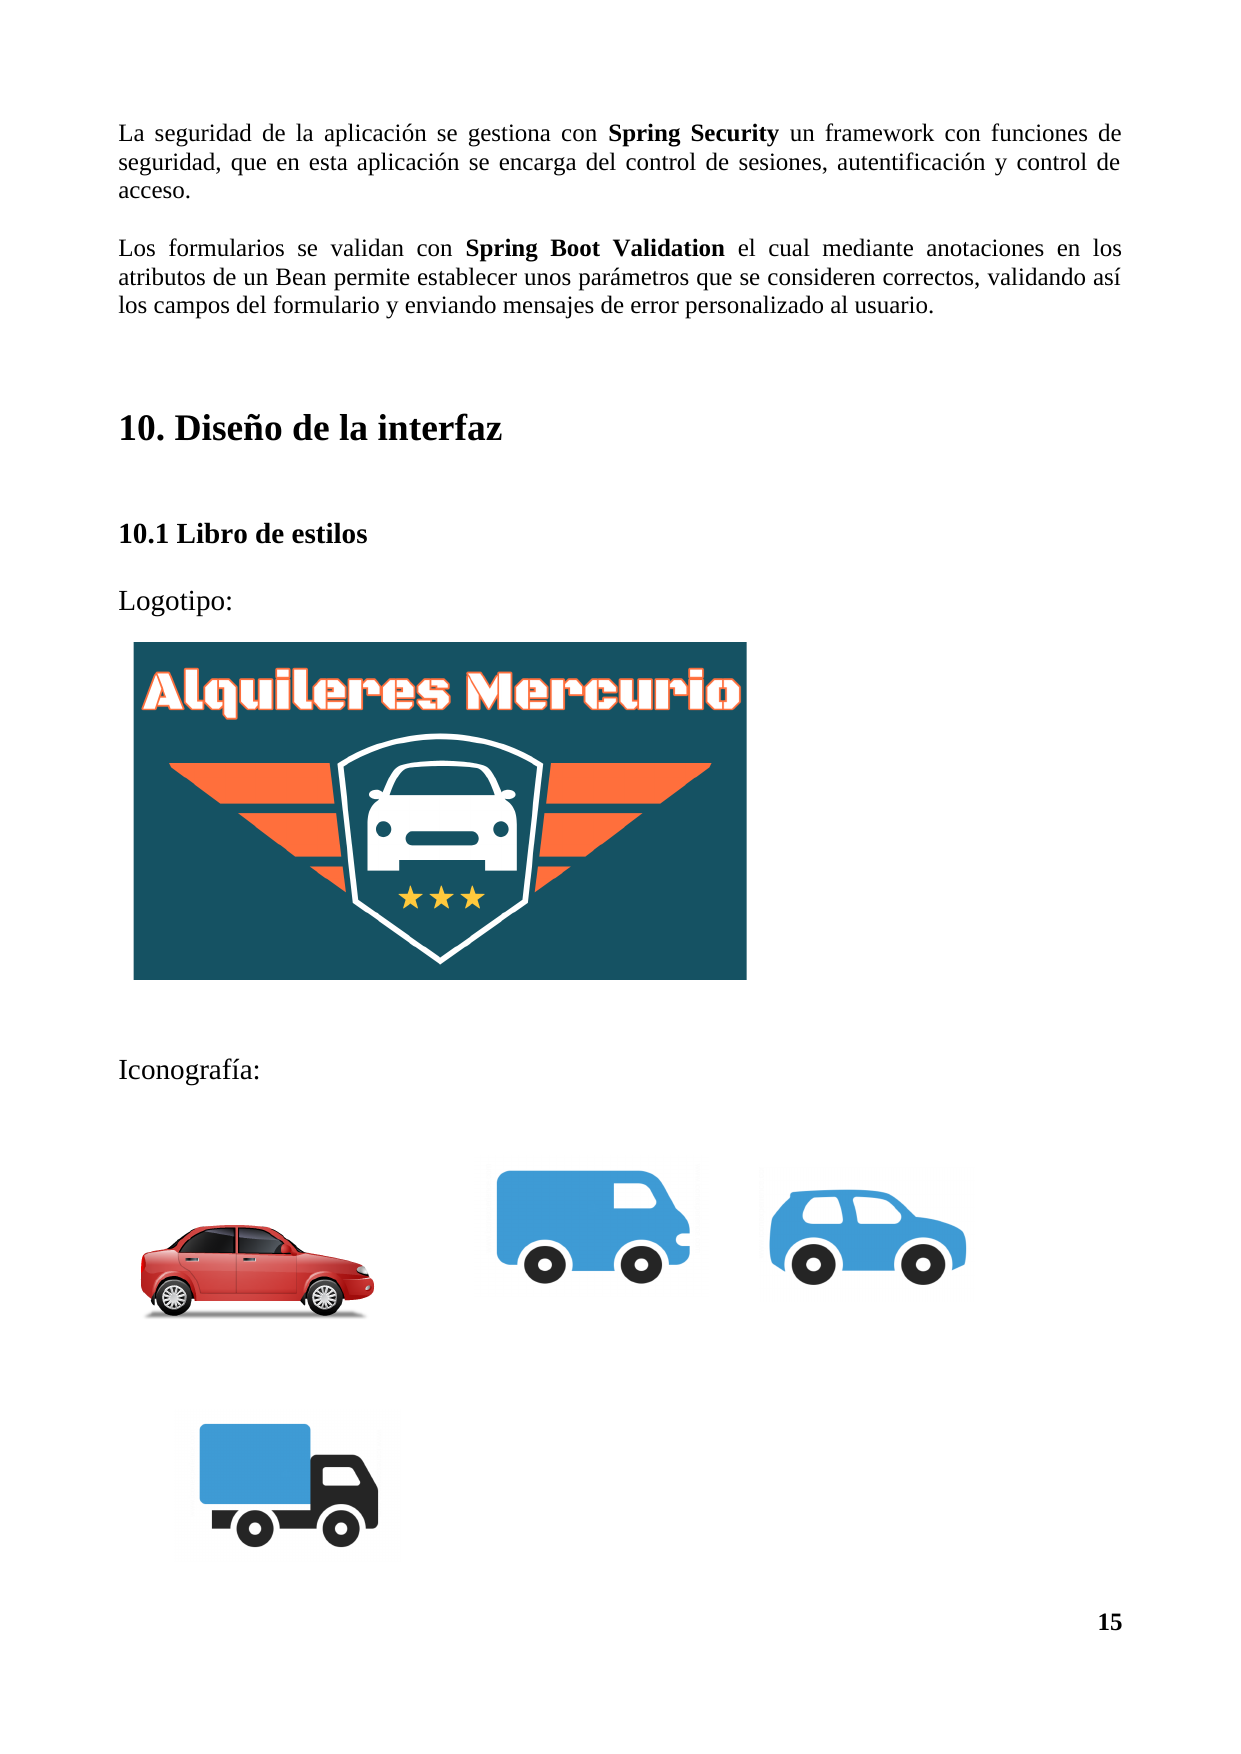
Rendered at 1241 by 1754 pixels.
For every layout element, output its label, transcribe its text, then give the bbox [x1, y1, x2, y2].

picture [758, 1167, 976, 1302]
text La seguridad de la aplicación se gestiona con Spring Security un framework con funciones de seguridad, que en esta aplicación se encarga del control de sesiones, autentificación y control de acceso. [118, 118, 1122, 204]
picture [473, 1155, 709, 1297]
picture [173, 1409, 401, 1562]
text Iconografía: [118, 1052, 1122, 1086]
picture [133, 642, 747, 980]
text Logotipo: [118, 583, 1122, 616]
text 10. Diseño de la interfaz [118, 406, 1122, 449]
text Los formularios se validan con Spring Boot Validation el cual mediante anotaciones en los atributos de un Bean permite establecer unos parámetros que se consideren correctos, validando así los campos del formulario y enviando mensajes de error personalizado al usuario. [118, 233, 1122, 319]
text 10.1 Libro de estilos [118, 516, 1122, 549]
picture [138, 1134, 376, 1372]
